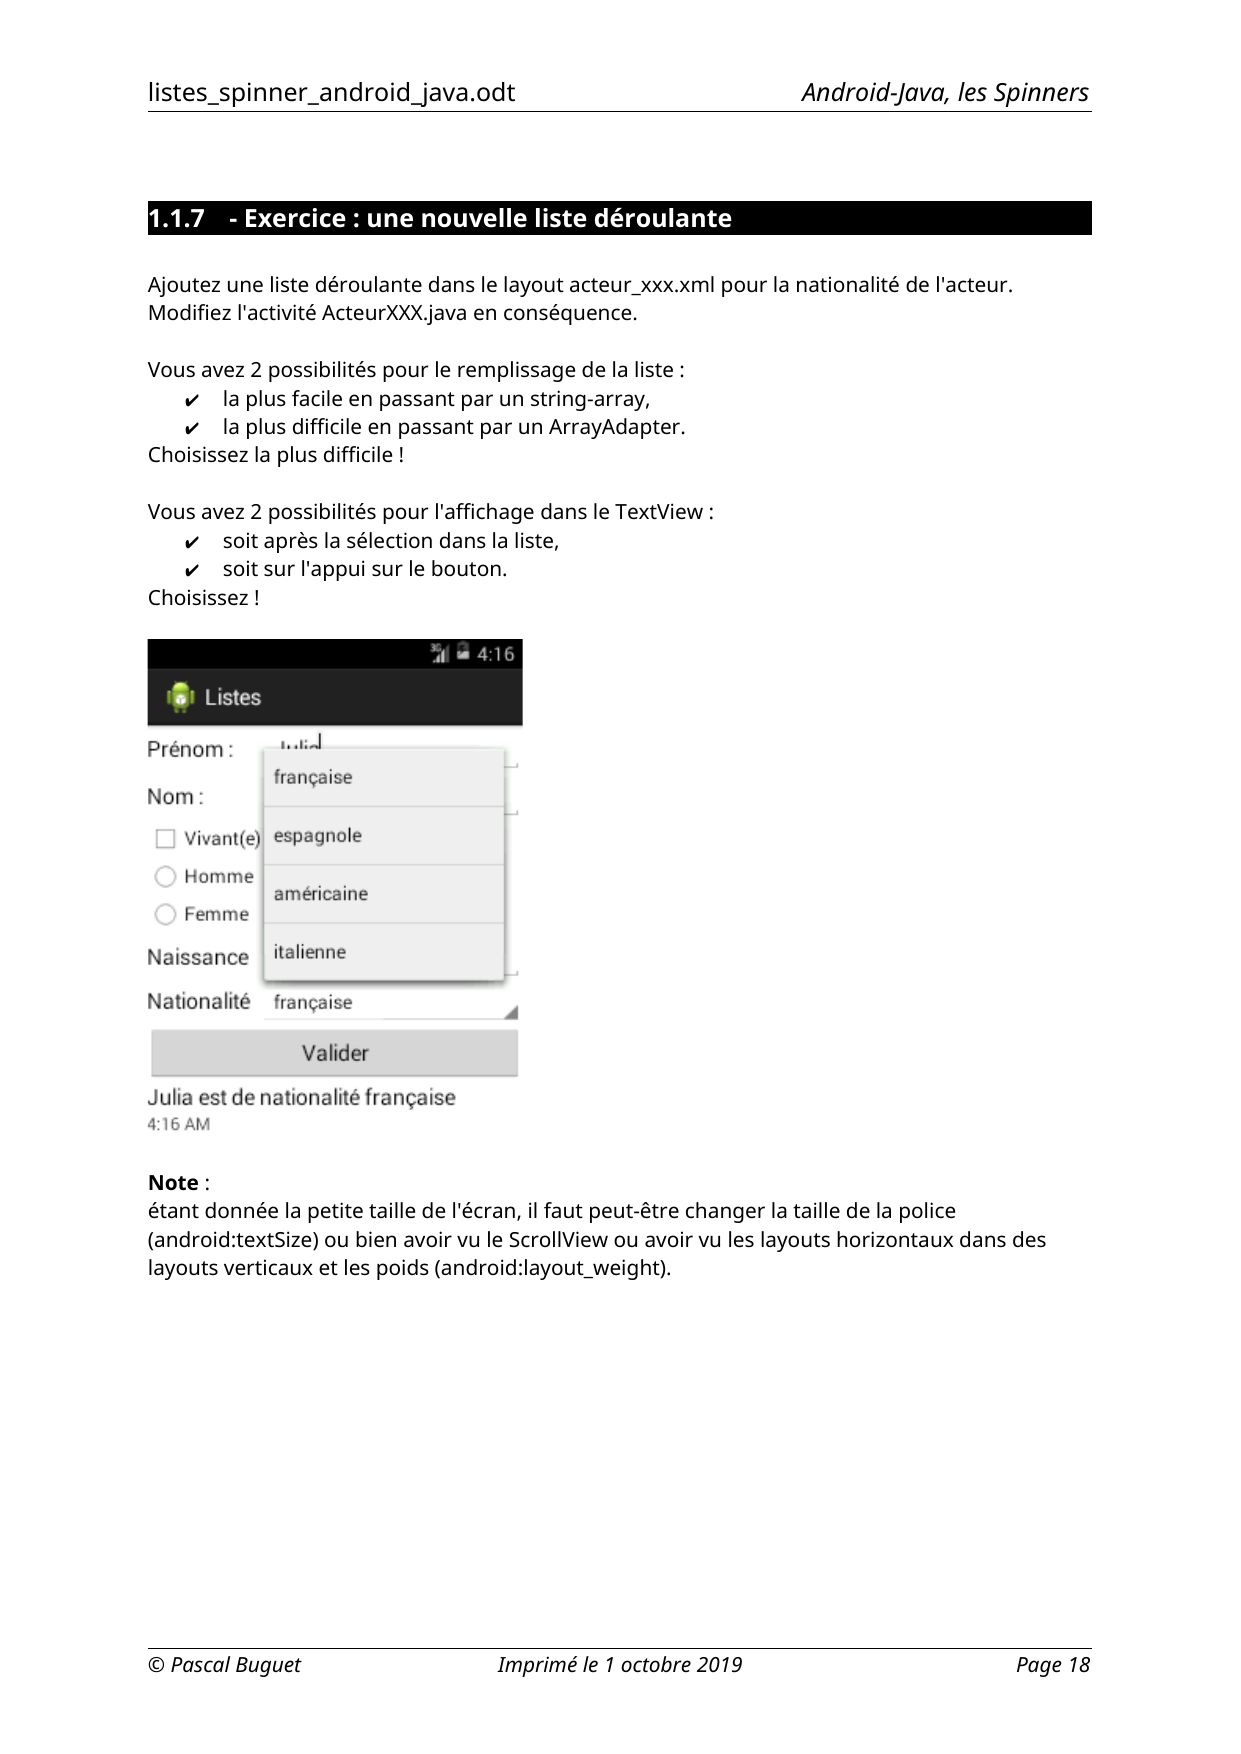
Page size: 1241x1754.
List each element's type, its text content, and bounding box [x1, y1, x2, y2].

list soit sur l'appui sur le bouton. [185, 554, 1092, 583]
text Vous avez 2 possibilités pour le remplissage de la liste : [148, 355, 1092, 384]
text Choisissez ! [148, 583, 1092, 611]
text étant donnée la petite taille de l'écran, il faut peut-être changer la taille de la police (android:textSize) ou bien avoir vu le ScrollView ou avoir vu les layouts horizontaux dans des layouts verticaux et les poids (android:layout_weight). [148, 1197, 1092, 1282]
text Modifiez l'activité ActeurXXX.java en conséquence. [148, 298, 1092, 327]
list la plus facile en passant par un string-array, [185, 384, 1092, 412]
subtitle - Exercice : une nouvelle liste déroulante [148, 201, 1092, 235]
text Note : [148, 1168, 1092, 1197]
list la plus difficile en passant par un ArrayAdapter. [185, 412, 1092, 441]
text Ajoutez une liste déroulante dans le layout acteur_xxx.xml pour la nationalité de l'acteur. [148, 270, 1092, 298]
list soit après la sélection dans la liste, [185, 526, 1092, 554]
text Vous avez 2 possibilités pour l'affichage dans le TextView : [148, 497, 1092, 526]
text Choisissez la plus difficile ! [148, 441, 1092, 469]
